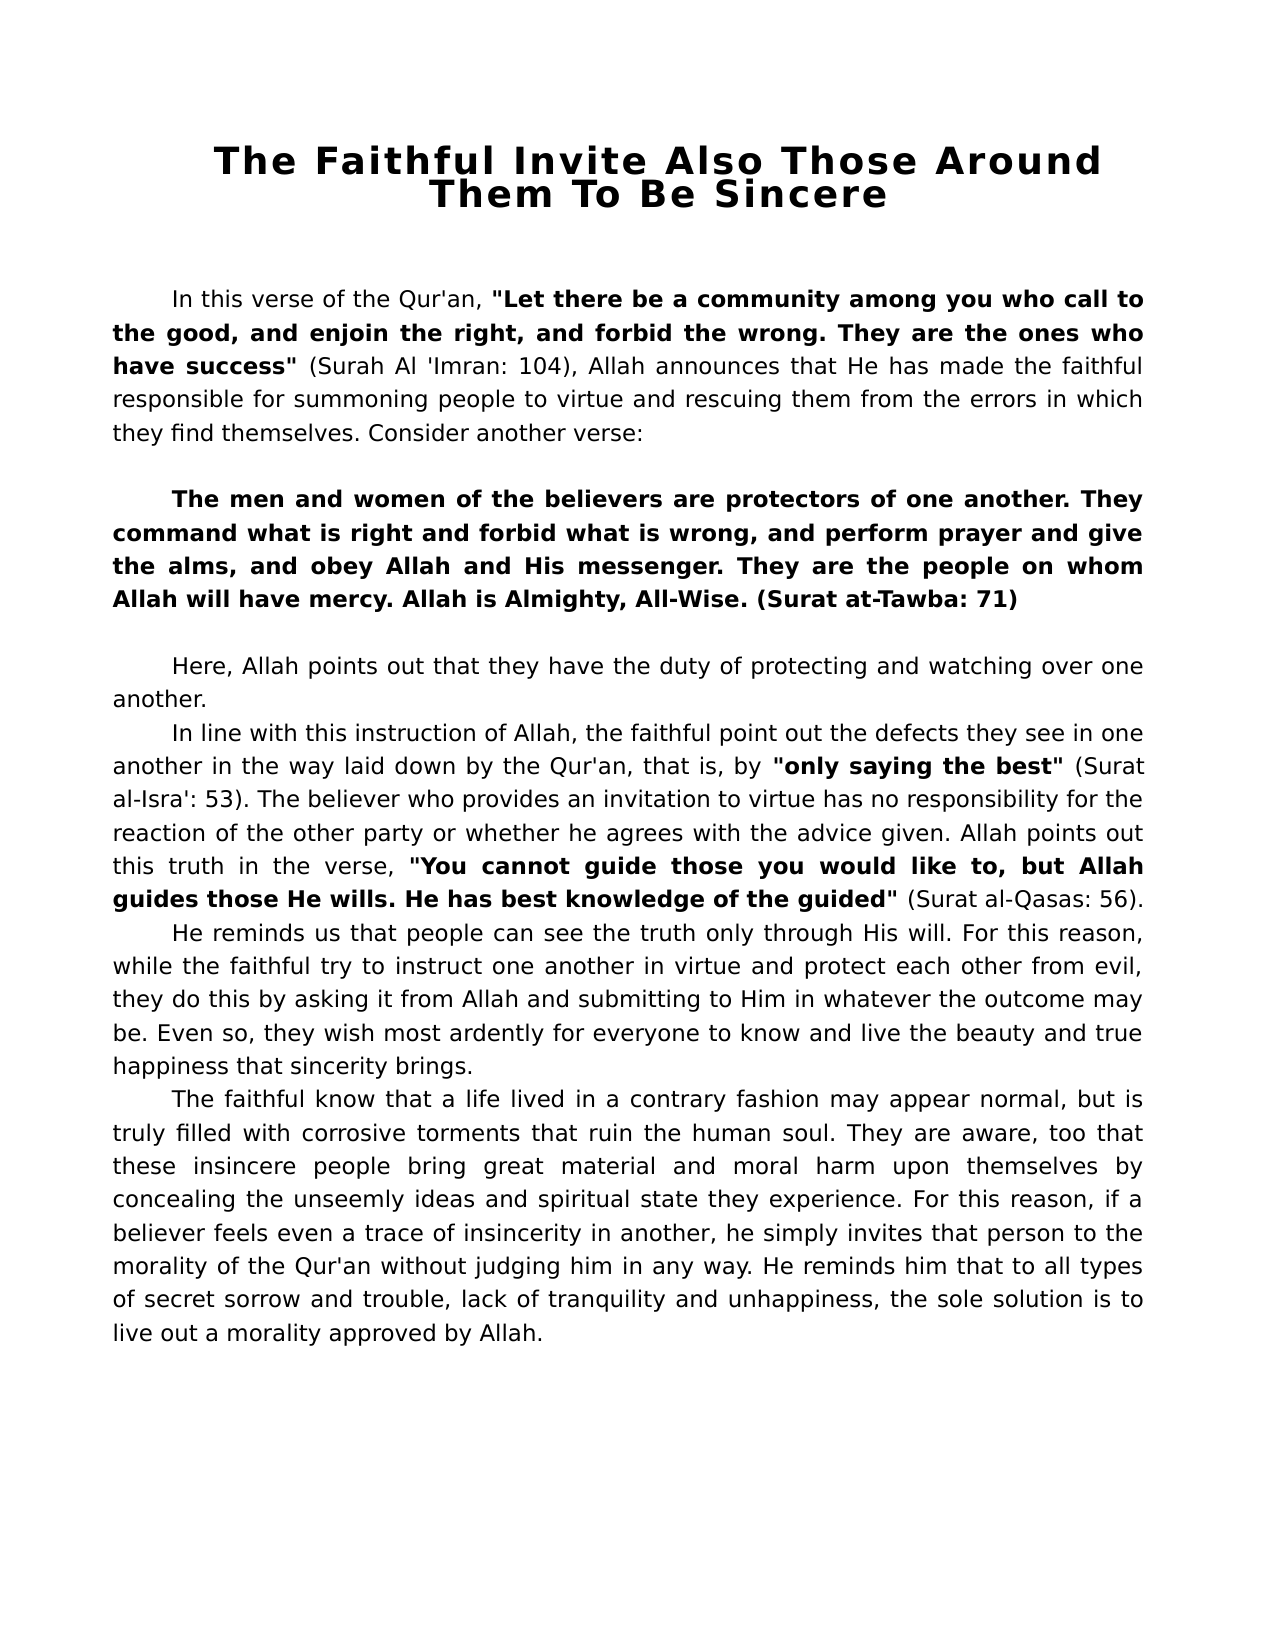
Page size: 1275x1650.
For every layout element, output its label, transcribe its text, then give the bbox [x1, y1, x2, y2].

text Them To Be Sincere [112, 181, 1145, 214]
text He reminds us that people can see the truth only through His will. For this reason, while the faithful try to instruct one another in virtue and protect each other from evil, they do this by asking it from Allah and submitting to Him in whatever the outcome may be. Even so, they wish most ardently for everyone to know and live the beauty and true happiness that sincerity brings. [112, 914, 1145, 1081]
text The Faithful Invite Also Those Around [112, 148, 1145, 181]
text The men and women of the believers are protectors of one another. They command what is right and forbid what is wrong, and perform prayer and give the alms, and obey Allah and His messenger. They are the people on whom Allah will have mercy. Allah is Almighty, All-Wise. (Surat at-Tawba: 71) [112, 481, 1145, 614]
text In this verse of the Qur'an, "Let there be a community among you who call to the good, and enjoin the right, and forbid the wrong. They are the ones who have success" (Surah Al 'Imran: 104), Allah announces that He has made the faithful responsible for summoning people to virtue and rescuing them from the errors in which they find themselves. Consider another verse: [112, 281, 1145, 448]
text In line with this instruction of Allah, the faithful point out the defects they see in one another in the way laid down by the Qur'an, that is, by "only saying the best" (Surat al-Isra': 53). The believer who provides an invitation to virtue has no responsibility for the reaction of the other party or whether he agrees with the advice given. Allah points out this truth in the verse, "You cannot guide those you would like to, but Allah guides those He wills. He has best knowledge of the guided" (Surat al-Qasas: 56). [112, 714, 1145, 914]
text Here, Allah points out that they have the duty of protecting and watching over one another. [112, 648, 1145, 714]
text The faithful know that a life lived in a contrary fashion may appear normal, but is truly filled with corrosive torments that ruin the human soul. They are aware, too that these insincere people bring great material and moral harm upon themselves by concealing the unseemly ideas and spiritual state they experience. For this reason, if a believer feels even a trace of insincerity in another, he simply invites that person to the morality of the Qur'an without judging him in any way. He reminds him that to all types of secret sorrow and trouble, lack of tranquility and unhappiness, the sole solution is to live out a morality approved by Allah. [112, 1081, 1145, 1348]
